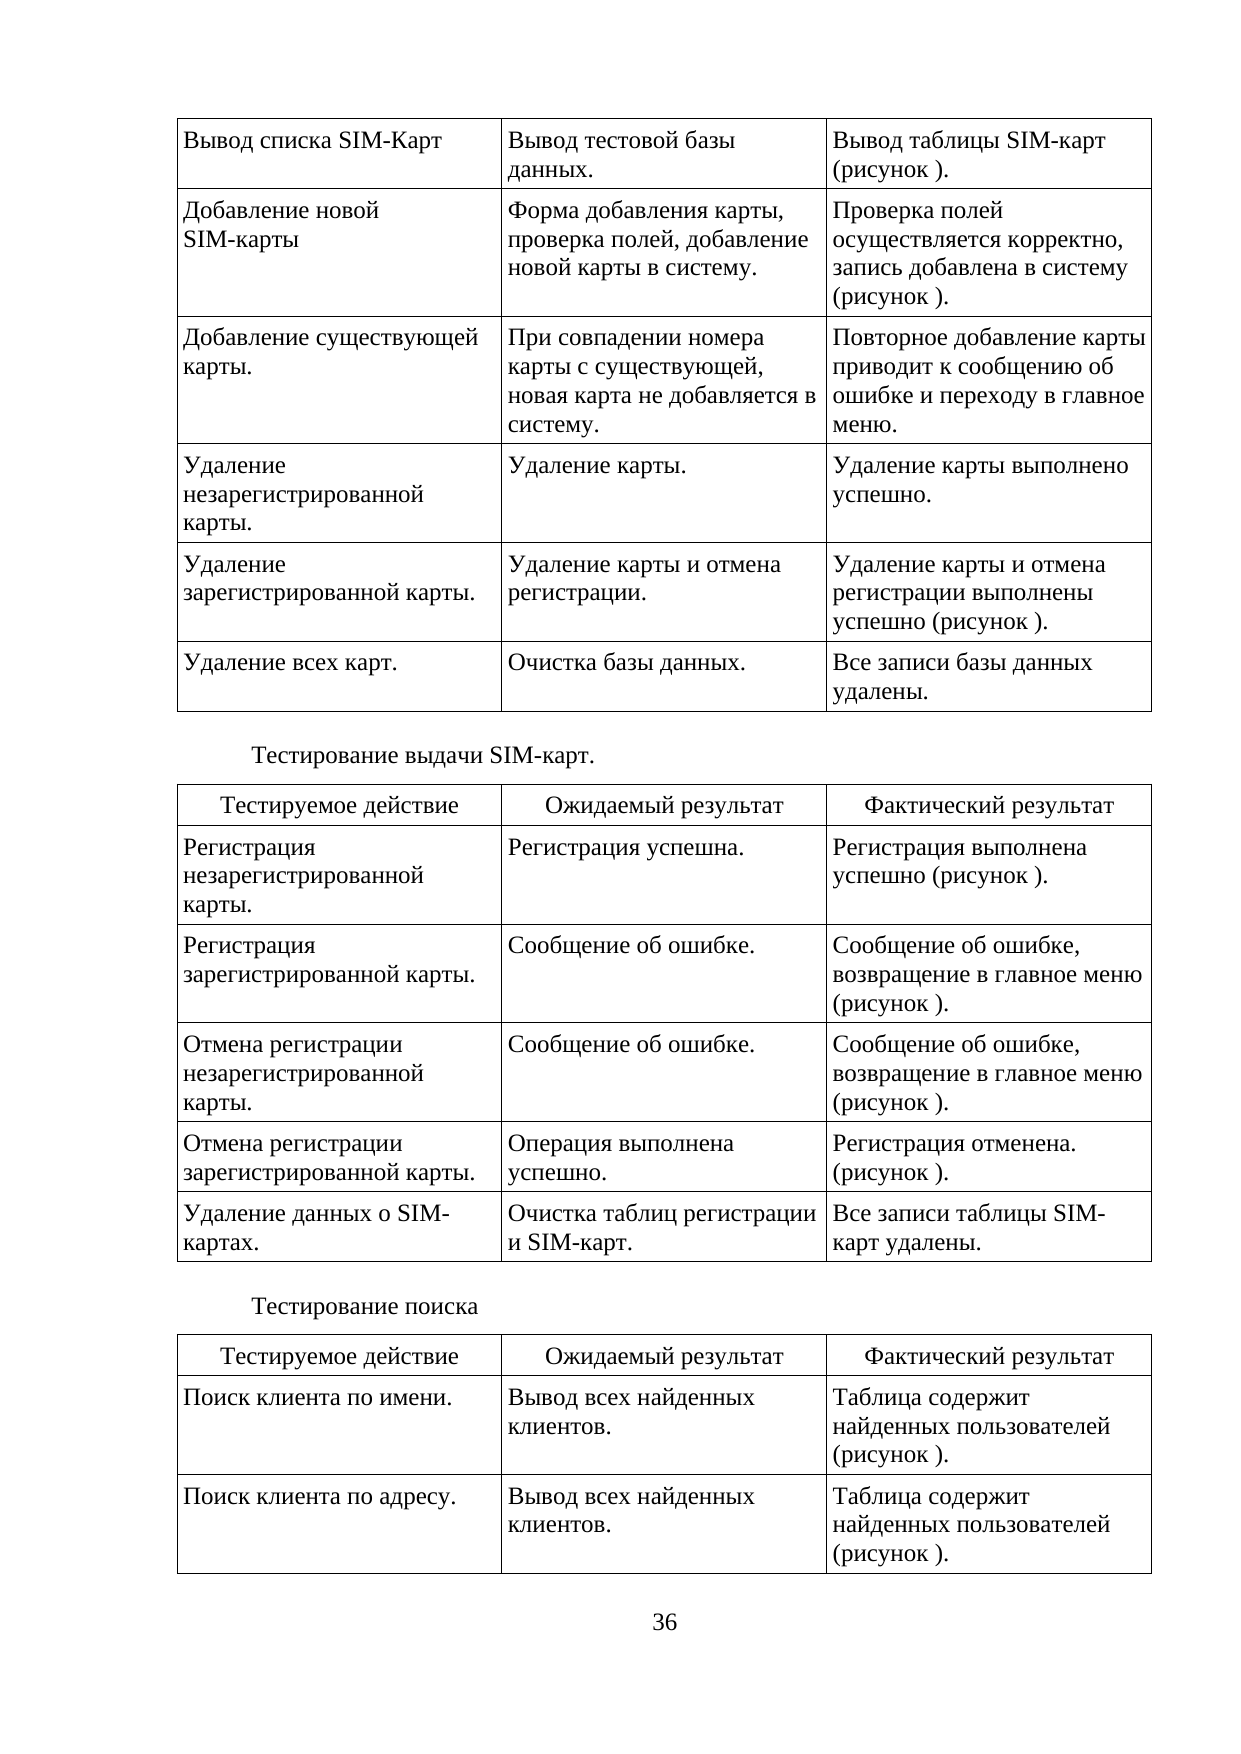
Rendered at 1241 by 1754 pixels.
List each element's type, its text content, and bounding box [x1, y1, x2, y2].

table_cell Вывод тестовой базы данных. [502, 119, 826, 188]
table_cell Регистрация выполнена успешно (рисунок ). [827, 826, 1151, 923]
table_cell Очистка базы данных. [502, 642, 826, 711]
table_cell Удаление всех карт. [178, 642, 501, 711]
table_cell Сообщение об ошибке, возвращение в главное меню (рисунок ). [827, 925, 1151, 1022]
table_cell Удаление незарегистрированной карты. [178, 444, 501, 542]
table_cell Проверка полей осуществляется корректно, запись добавлена в систему (рисунок ). [827, 189, 1151, 316]
table_cell Все записи таблицы SIM-карт удалены. [827, 1192, 1151, 1261]
table_cell Операция выполнена успешно. [502, 1122, 826, 1191]
table_header Ожидаемый результат [502, 1335, 826, 1375]
table_cell Удаление карты. [502, 444, 826, 542]
table_cell Вывод всех найденных клиентов. [502, 1376, 826, 1474]
table_cell Регистрация успешна. [502, 826, 826, 923]
table_header Фактический результат [827, 785, 1151, 825]
table_cell Регистрация отменена. (рисунок ). [827, 1122, 1151, 1191]
table_cell Очистка таблиц регистрации и SIM-карт. [502, 1192, 826, 1261]
table_cell Удаление данных о SIM-картах. [178, 1192, 501, 1261]
table_cell Все записи базы данных удалены. [827, 642, 1151, 711]
text Тестирование поиска [177, 1291, 1152, 1319]
table_cell Добавление новой SIM-карты [178, 189, 501, 316]
table_header Фактический результат [827, 1335, 1151, 1375]
table_cell Удаление карты и отмена регистрации выполнены успешно (рисунок ). [827, 543, 1151, 641]
table_cell Удаление карты и отмена регистрации. [502, 543, 826, 641]
table_cell Поиск клиента по имени. [178, 1376, 501, 1474]
table_cell Отмена регистрации зарегистрированной карты. [178, 1122, 501, 1191]
table_cell Таблица содержит найденных пользователей (рисунок ). [827, 1475, 1151, 1573]
table_cell Форма добавления карты, проверка полей, добавление новой карты в систему. [502, 189, 826, 316]
table_cell Удаление карты выполнено успешно. [827, 444, 1151, 542]
table_cell Добавление существующей карты. [178, 317, 501, 443]
table_cell Повторное добавление карты приводит к сообщению об ошибке и переходу в главное меню. [827, 317, 1151, 443]
table_cell Регистрация зарегистрированной карты. [178, 925, 501, 1022]
text Тестирование выдачи SIM-карт. [177, 740, 1152, 769]
table_cell Регистрация незарегистрированной карты. [178, 826, 501, 923]
table_cell Таблица содержит найденных пользователей (рисунок ). [827, 1376, 1151, 1474]
table_cell Сообщение об ошибке. [502, 925, 826, 1022]
table_cell Сообщение об ошибке, возвращение в главное меню (рисунок ). [827, 1023, 1151, 1121]
table_cell Поиск клиента по адресу. [178, 1475, 501, 1573]
table_cell Вывод списка SIM-Карт [178, 119, 501, 188]
table_cell Удаление зарегистрированной карты. [178, 543, 501, 641]
table_cell Вывод всех найденных клиентов. [502, 1475, 826, 1573]
table_cell При совпадении номера карты с существующей, новая карта не добавляется в систему. [502, 317, 826, 443]
table_header Ожидаемый результат [502, 785, 826, 825]
table_header Тестируемое действие [178, 785, 501, 825]
table_header Тестируемое действие [178, 1335, 501, 1375]
table_cell Отмена регистрации незарегистрированной карты. [178, 1023, 501, 1121]
table_cell Сообщение об ошибке. [502, 1023, 826, 1121]
table_cell Вывод таблицы SIM-карт (рисунок ). [827, 119, 1151, 188]
